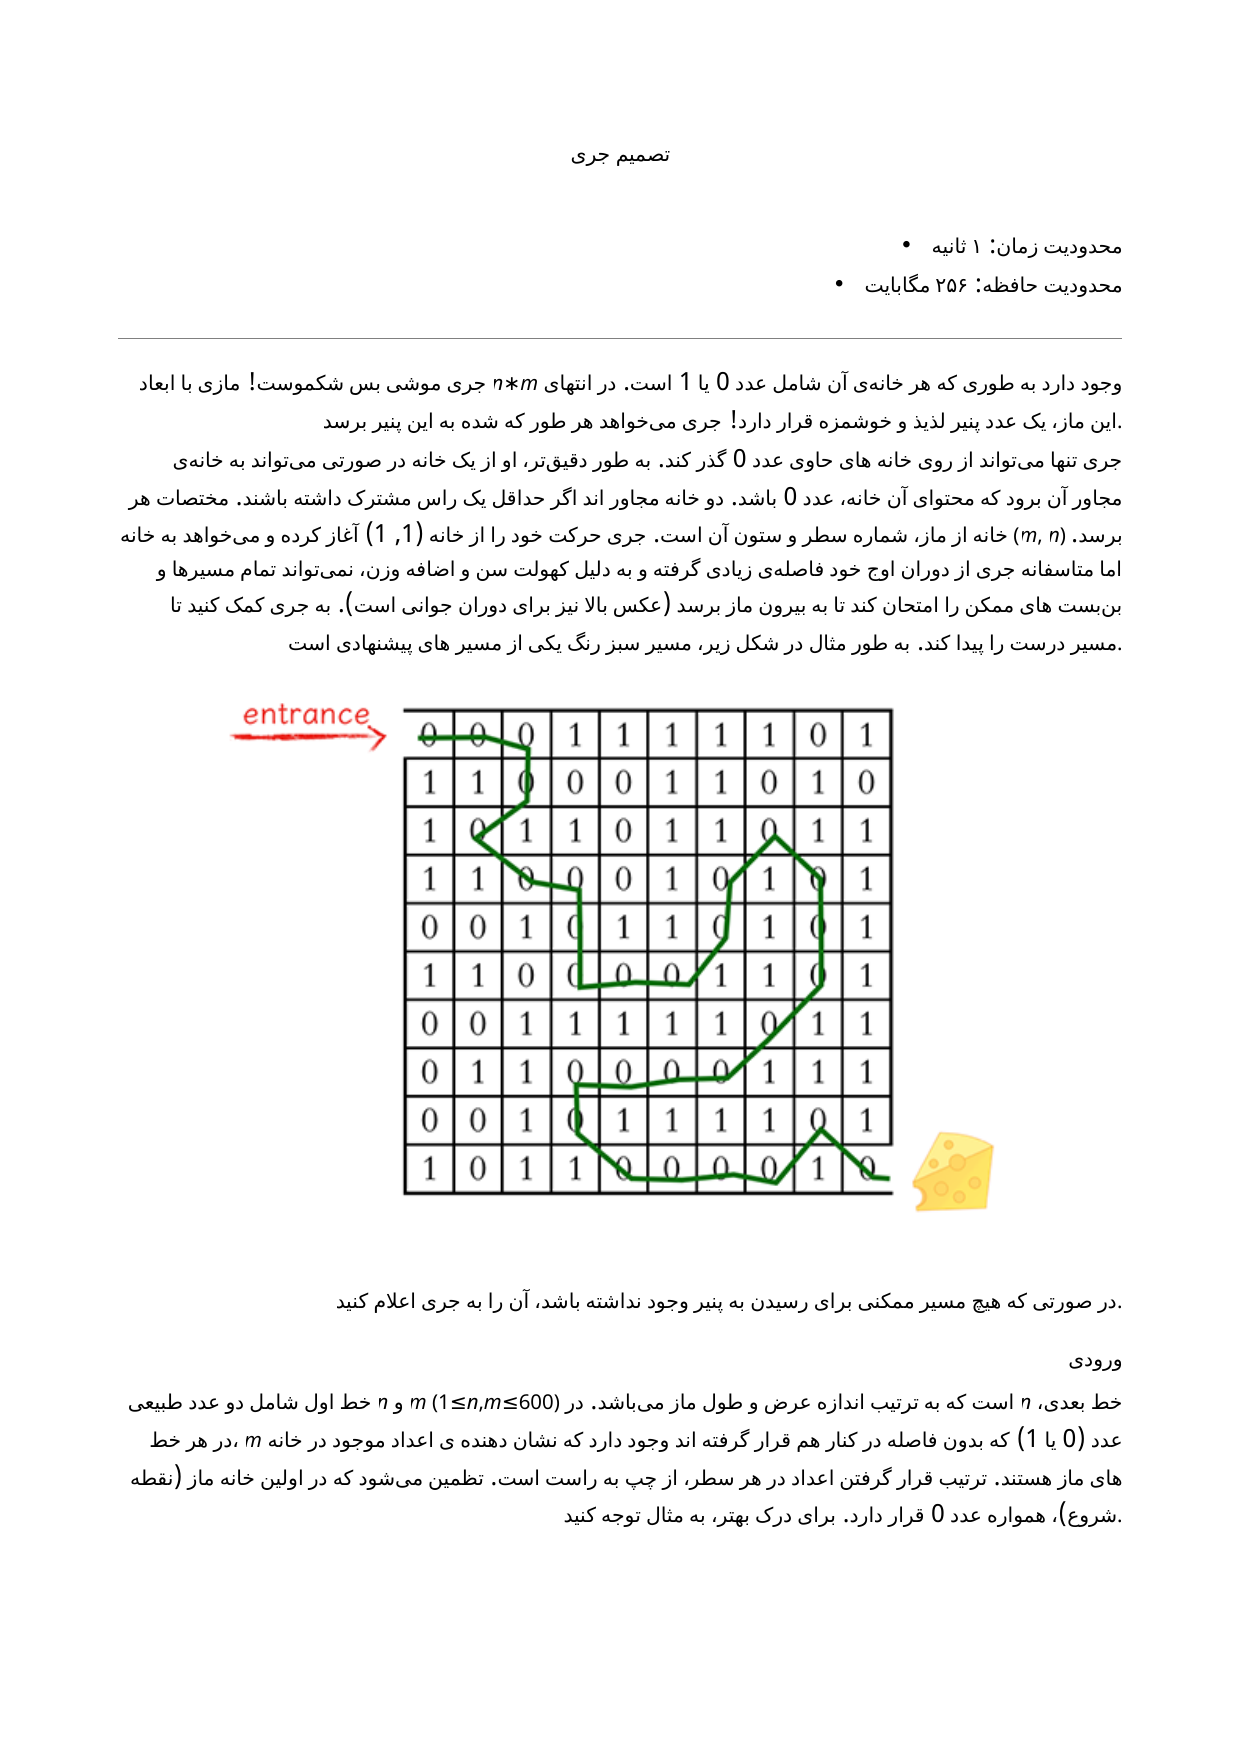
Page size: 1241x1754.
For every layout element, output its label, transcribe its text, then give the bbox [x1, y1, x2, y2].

text در صورتی که هیچ مسیر ممکنی برای رسیدن به پنیر وجود نداشته باشد، آن را به جری اعلام کنید. [118, 1287, 1122, 1317]
text جری تنها می‌تواند از روی خانه های حاوی عدد 0 گذر کند. به طور دقیق‌تر، او از یک خانه در صورتی می‌تواند به خانه‌ی مجاور آن برود که محتوای آن خانه، عدد 0 باشد. دو خانه مجاور اند اگر حداقل یک راس مشترک داشته باشند. مختصات هر خانه از ماز، شماره سطر و ستون آن است. جری حرکت خود را از خانه (1, 1) آغاز کرده و می‌خواهد به خانه (m, n) برسد. اما متاسفانه جری از دوران اوج خود فاصله‌ی زیادی گرفته و به دلیل کهولت سن و اضافه وزن، نمی‌تواند تمام مسیرها و بن‌بست های ممکن را امتحان کند تا به بیرون ماز برسد (عکس بالا نیز برای دوران جوانی‌ است). به جری کمک کنید تا مسیر درست را پیدا کند. به طور مثال در شکل زیر، مسیر سبز رنگ یکی از مسیر های پیشنهادی است. [118, 445, 1122, 660]
picture [217, 666, 1024, 1247]
subtitle ورودی [118, 1348, 1122, 1374]
list محدودیت حافظه: ۲۵۶ مگابایت [162, 270, 1122, 303]
text خط اول شامل دو عدد طبیعی n و m (1≤n,m≤600) است که به ترتیب اندازه عرض و طول ماز می‌باشد. در n خط بعدی، در هر خط، m عدد (0 یا 1) که بدون فاصله در کنار هم قرار گرفته اند وجود دارد که نشان دهنده ی اعداد موجود در خانه های ماز هستند. ترتیب قرار گرفتن اعداد در هر سطر، از چپ به راست است. تظمین می‌شود که در اولین خانه ماز (نقطه شروع)، همواره عدد 0 قرار دارد. برای درک بهتر، به مثال توجه کنید. [118, 1387, 1122, 1533]
subtitle تصمیم جری [118, 143, 1122, 169]
list محدودیت زمان: ۱ ثانیه [162, 231, 1122, 264]
text جری موشی بس شکموست! مازی با ابعاد n∗m وجود دارد به طوری که هر خانه‌ی آن شامل عدد 0 یا 1 است. در انتهای این ماز، یک عدد پنیر لذیذ و خوشمزه قرار دارد! جری می‌خواهد هر طور که شده به این پنیر برسد. [118, 368, 1122, 438]
